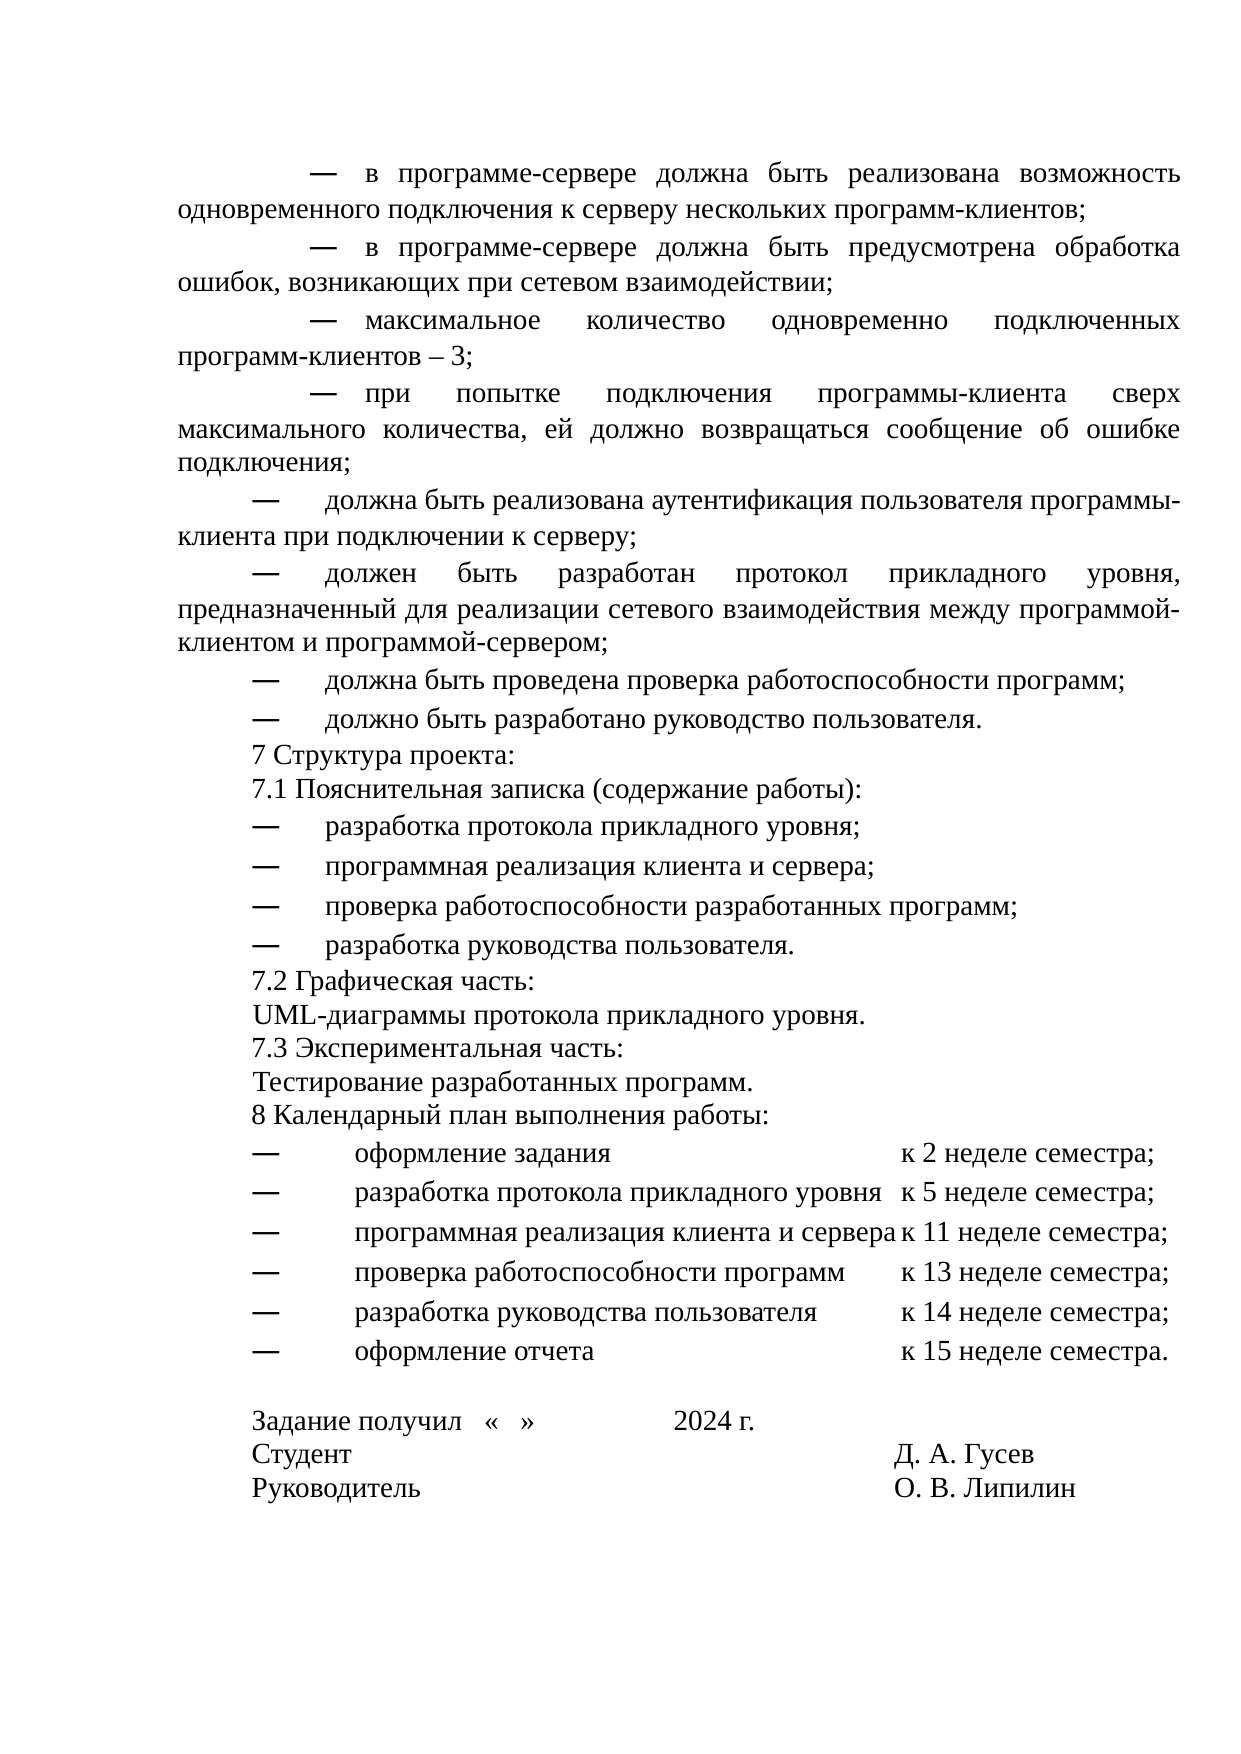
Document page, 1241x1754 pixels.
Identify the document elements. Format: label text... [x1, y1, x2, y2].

text UML-диаграммы протокола прикладного уровня. [177, 997, 1181, 1030]
text Задание получил « » 2024 г. [177, 1403, 1181, 1436]
text 7 Структура проекта: [177, 737, 1181, 771]
list в программе-сервере должна быть реализована возможность одновременного подключения к серверу нескольких программ-клиентов; [177, 152, 1181, 225]
list проверка работоспособности разработанных программ; [177, 884, 1181, 924]
list программная реализация клиента и сервера к 11 неделе семестра; [177, 1210, 1181, 1250]
list должна быть проведена проверка работоспособности программ; [177, 658, 1181, 698]
list разработка руководства пользователя к 14 неделе семестра; [177, 1290, 1181, 1329]
text 7.3 Экспериментальная часть: [251, 1030, 1181, 1064]
text Тестирование разработанных программ. [177, 1064, 1181, 1097]
list в программе-сервере должна быть предусмотрена обработка ошибок, возникающих при сетевом взаимодействии; [177, 225, 1181, 298]
list максимальное количество одновременно подключенных программ-клиентов – 3; [177, 298, 1181, 371]
list должно быть разработано руководство пользователя. [177, 698, 1181, 737]
list проверка работоспособности программ к 13 неделе семестра; [177, 1250, 1181, 1290]
text 7.2 Графическая часть: [251, 963, 1181, 997]
list должна быть реализована аутентификация пользователя программы-клиента при подключении к серверу; [177, 478, 1181, 551]
list разработка руководства пользователя. [177, 924, 1181, 963]
list оформление задания к 2 неделе семестра; [177, 1131, 1181, 1171]
list должен быть разработан протокол прикладного уровня, предназначенный для реализации сетевого взаимодействия между программой-клиентом и программой-сервером; [177, 551, 1181, 658]
text 8 Календарный план выполнения работы: [251, 1097, 1181, 1131]
list программная реализация клиента и сервера; [177, 844, 1181, 884]
list разработка протокола прикладного уровня; [177, 804, 1181, 844]
text 7.1 Пояснительная записка (содержание работы): [251, 771, 1181, 804]
text Руководитель О. В. Липилин [177, 1470, 1181, 1503]
list оформление отчета к 15 неделе семестра. [177, 1329, 1181, 1369]
text Студент Д. А. Гусев [177, 1436, 1181, 1470]
list разработка протокола прикладного уровня к 5 неделе семестра; [177, 1171, 1181, 1210]
list при попытке подключения программы-клиента сверх максимального количества, ей должно возвращаться сообщение об ошибке подключения; [177, 371, 1181, 478]
